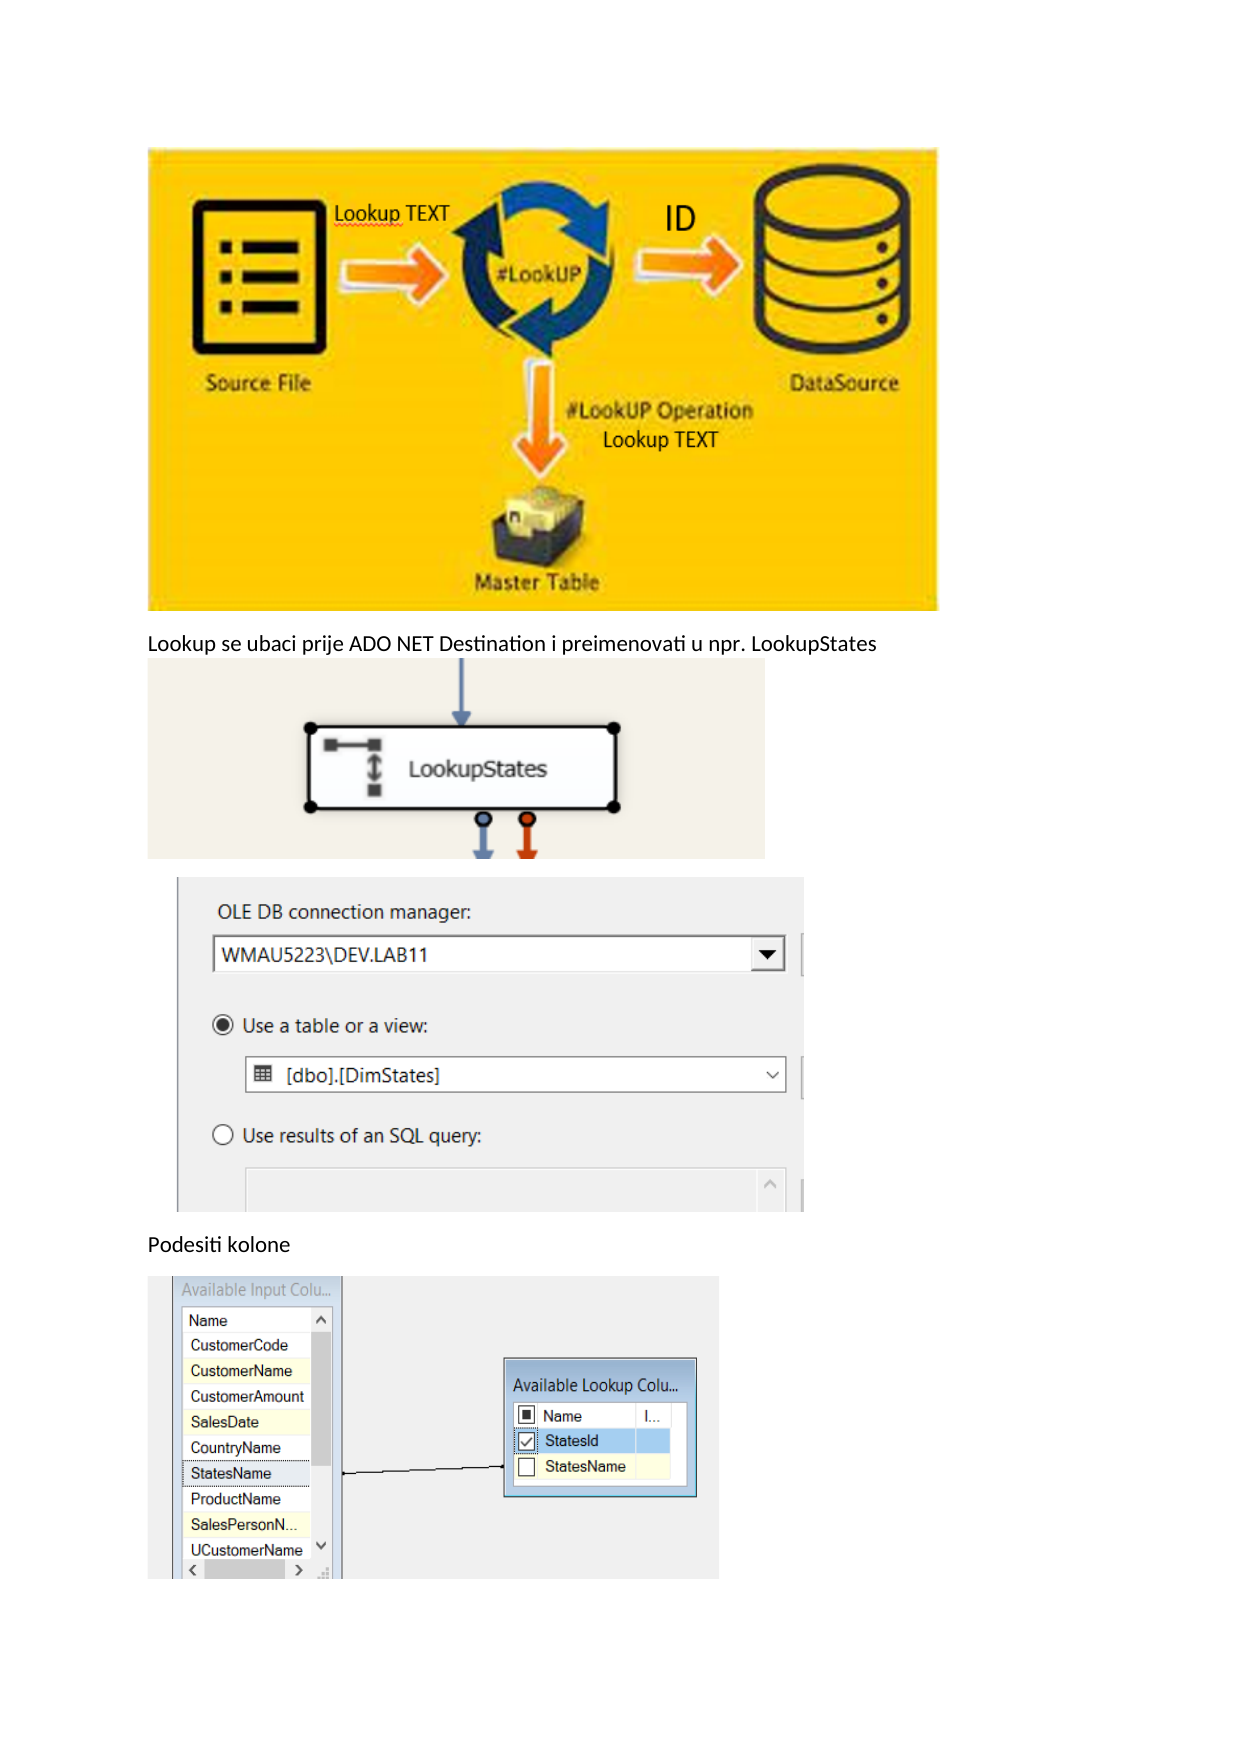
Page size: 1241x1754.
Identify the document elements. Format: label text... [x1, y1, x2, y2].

text Lookup se ubaci prije ADO NET Destination i preimenovati u npr. LookupStates [148, 629, 1093, 859]
text Podesiti kolone [148, 1230, 1093, 1258]
